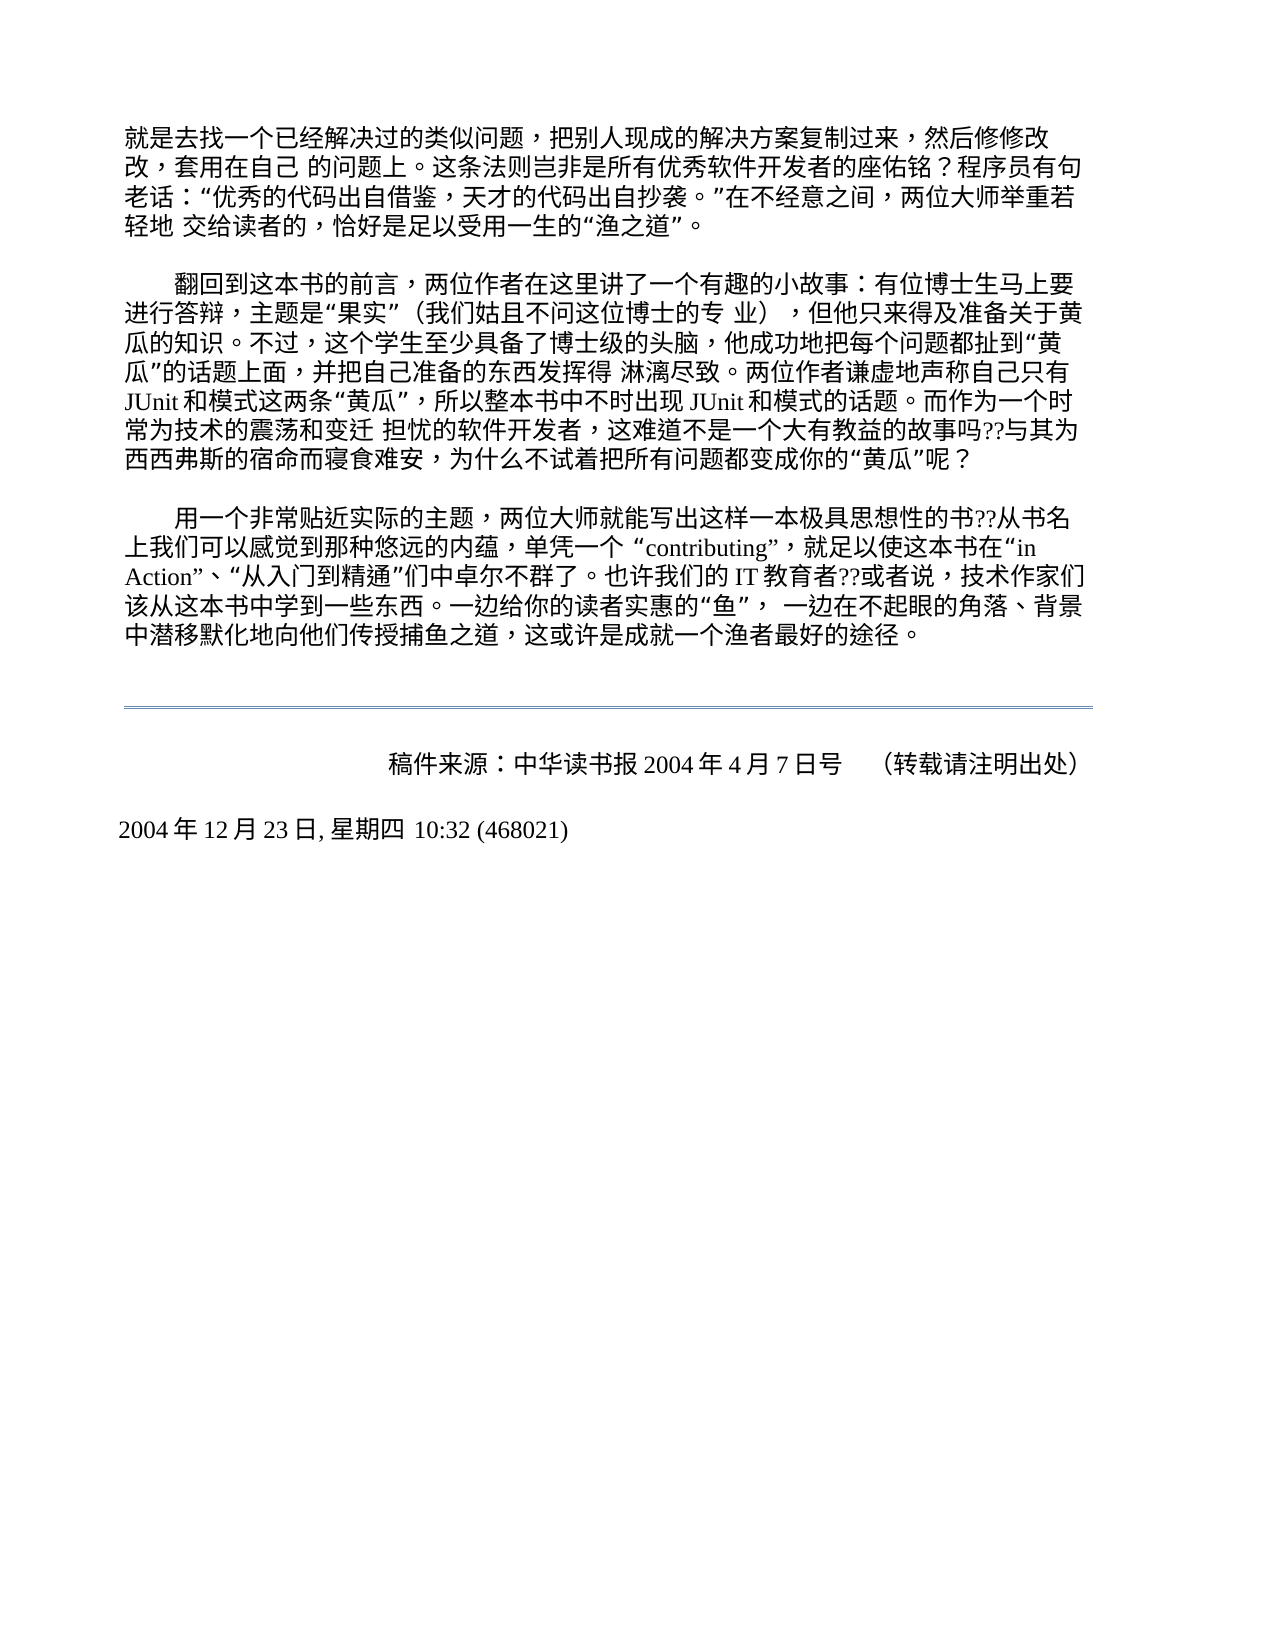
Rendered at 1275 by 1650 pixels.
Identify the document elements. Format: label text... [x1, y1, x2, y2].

text 2004年12月23日, 星期四 10:32 (468021) [118, 815, 1157, 844]
table_cell 授人以鱼或授人以渔？这是IT教育的一个老话题了。每一个教育者都希望向走进课堂的莘莘学子传授足以享用一生的“渔之道”，而非一时一地的雕虫 小技；每一个学习者也希望学到的知识能够在自己的整个职业生涯中发挥效用，使自己不致陷于浮躁与震荡的无间之道。成就渔者，该是教育者和学习者共同的愿 想。 作 为 教育行为的具现物和知识的载体，从教材上面，我们可以看到教育思路折射出的色彩。也许是太过强调“授人以渔”，我们的计算机专业教材几乎无一例外地选择了 偏重理论性、思想性、久经检验的主题，却使它们的读者普遍远离了企业开发的需要。为了弥补这个缺憾，众多强调实效的培训教材应运而生，但它们往往又走到了 另一个极端??它们交给读者的，纯然是一条条剖开洗净甚至码好调料只等下锅的“鲜鱼”。用一句打趣的话，简直可以说它们提供的是一种“应聘教育”。 能够终生受用的“渔之道”难道就注定是积满灰尘的陈货？为了适应企业的需要难道就必须放弃思想的深度？软件技术以前所未有的速度飞 快发展变迁，日新月异的技术带来的巨大张力使教育者感到了一丝尴尬。他山之石可以攻玉，当此时，我们不妨把眼光投向大洋彼岸，或许能找到一些启发。 在我手边的是Kent Beck和Eric Gamma合著的一本Contributing to Eclipse。 如果单看标题，这几乎是一本最专注实用技巧的书了??不过是介绍一种特定开发工具（Eclipse）的一个特定方面（插件开发）而已。但就是这本书，已经 赫然出现在享有“技术奥斯卡”美誉的Jolt大奖的入围名单上。即使考虑到庞大的Java人群和两位作者远播的盛名，我们仍然要问：是什么让这本“实用” 的书如此广受青睐？ 翻开这本书的第四部分“模式的故事”，一幅奇景出现在我们面前：Eclipse庞大的体系结构被两位作者抽丝剥茧，运行时环境、工 作区平台、JDT核心、UI表现层……所有的设计思路变成了一个个模式展现给读者。对于Eclipse的扩展者，这幅藏宝图的价值自不待言；而对于一个面 向对象思想的学习者，这图本身又何尝不是无价之宝？我们还记得Gamma与其他三位大师为我们奉献的另一部巨著《设计模式》，23个模式让读者大开眼界之 余也让读者困惑不已：如何在实际开发中使用这些模式？而这本Contributing to Eclipse就变成了一本最好的模式应用指南，再加上Eclipse原本就是开源软件，手握大师提供的旅游图，畅游在Eclipse的源码世界中，唯一妨碍你掌握设计模式思想的只有自己的耐性。这次第，又怎是一个“实用”了得？ 更耐人寻味的是书中不时出现的“Rules”??Eclipse开发的准则，其中最有趣的当属“有样学样法则”（Monkey See，Monkey Do）。从一开始，两位大师就毫不隐讳地告诉读者：他们不会假装自己什么都知道，实际上，他们和读者一样，也记不住Eclipse里面纷繁芜杂的细节。这 条法则告诉读者：每当你遇到一个问题时，你应该做的第一件事就是去找一个已经解决过的类似问题，把别人现成的解决方案复制过来，然后修修改改，套用在自己 的问题上。这条法则岂非是所有优秀软件开发者的座佑铭？程序员有句老话：“优秀的代码出自借鉴，天才的代码出自抄袭。”在不经意之间，两位大师举重若轻地 交给读者的，恰好是足以受用一生的“渔之道”。 翻回到这本书的前言，两位作者在这里讲了一个有趣的小故事：有位博士生马上要进行答辩，主题是“果实”（我们姑且不问这位博士的专 业），但他只来得及准备关于黄瓜的知识。不过，这个学生至少具备了博士级的头脑，他成功地把每个问题都扯到“黄瓜”的话题上面，并把自己准备的东西发挥得 淋漓尽致。两位作者谦虚地声称自己只有JUnit和模式这两条“黄瓜”，所以整本书中不时出现JUnit和模式的话题。而作为一个时常为技术的震荡和变迁 担忧的软件开发者，这难道不是一个大有教益的故事吗??与其为西西弗斯的宿命而寝食难安，为什么不试着把所有问题都变成你的“黄瓜”呢？ 用一个非常贴近实际的主题，两位大师就能写出这样一本极具思想性的书??从书名上我们可以感觉到那种悠远的内蕴，单凭一个 “contributing”，就足以使这本书在“in Action”、“从入门到精通”们中卓尔不群了。也许我们的IT教育者??或者说，技术作家们该从这本书中学到一些东西。一边给你的读者实惠的“鱼”， 一边在不起眼的角落、背景中潜移默化地向他们传授捕鱼之道，这或许是成就一个渔者最好的途径。try { showAd(3,0,1); } catch(ex){} [118, 118, 1099, 686]
table_cell [118, 686, 1099, 744]
table_cell 稿件来源：中华读书报2004年4月7日号 （转载请注明出处） [118, 744, 1099, 815]
